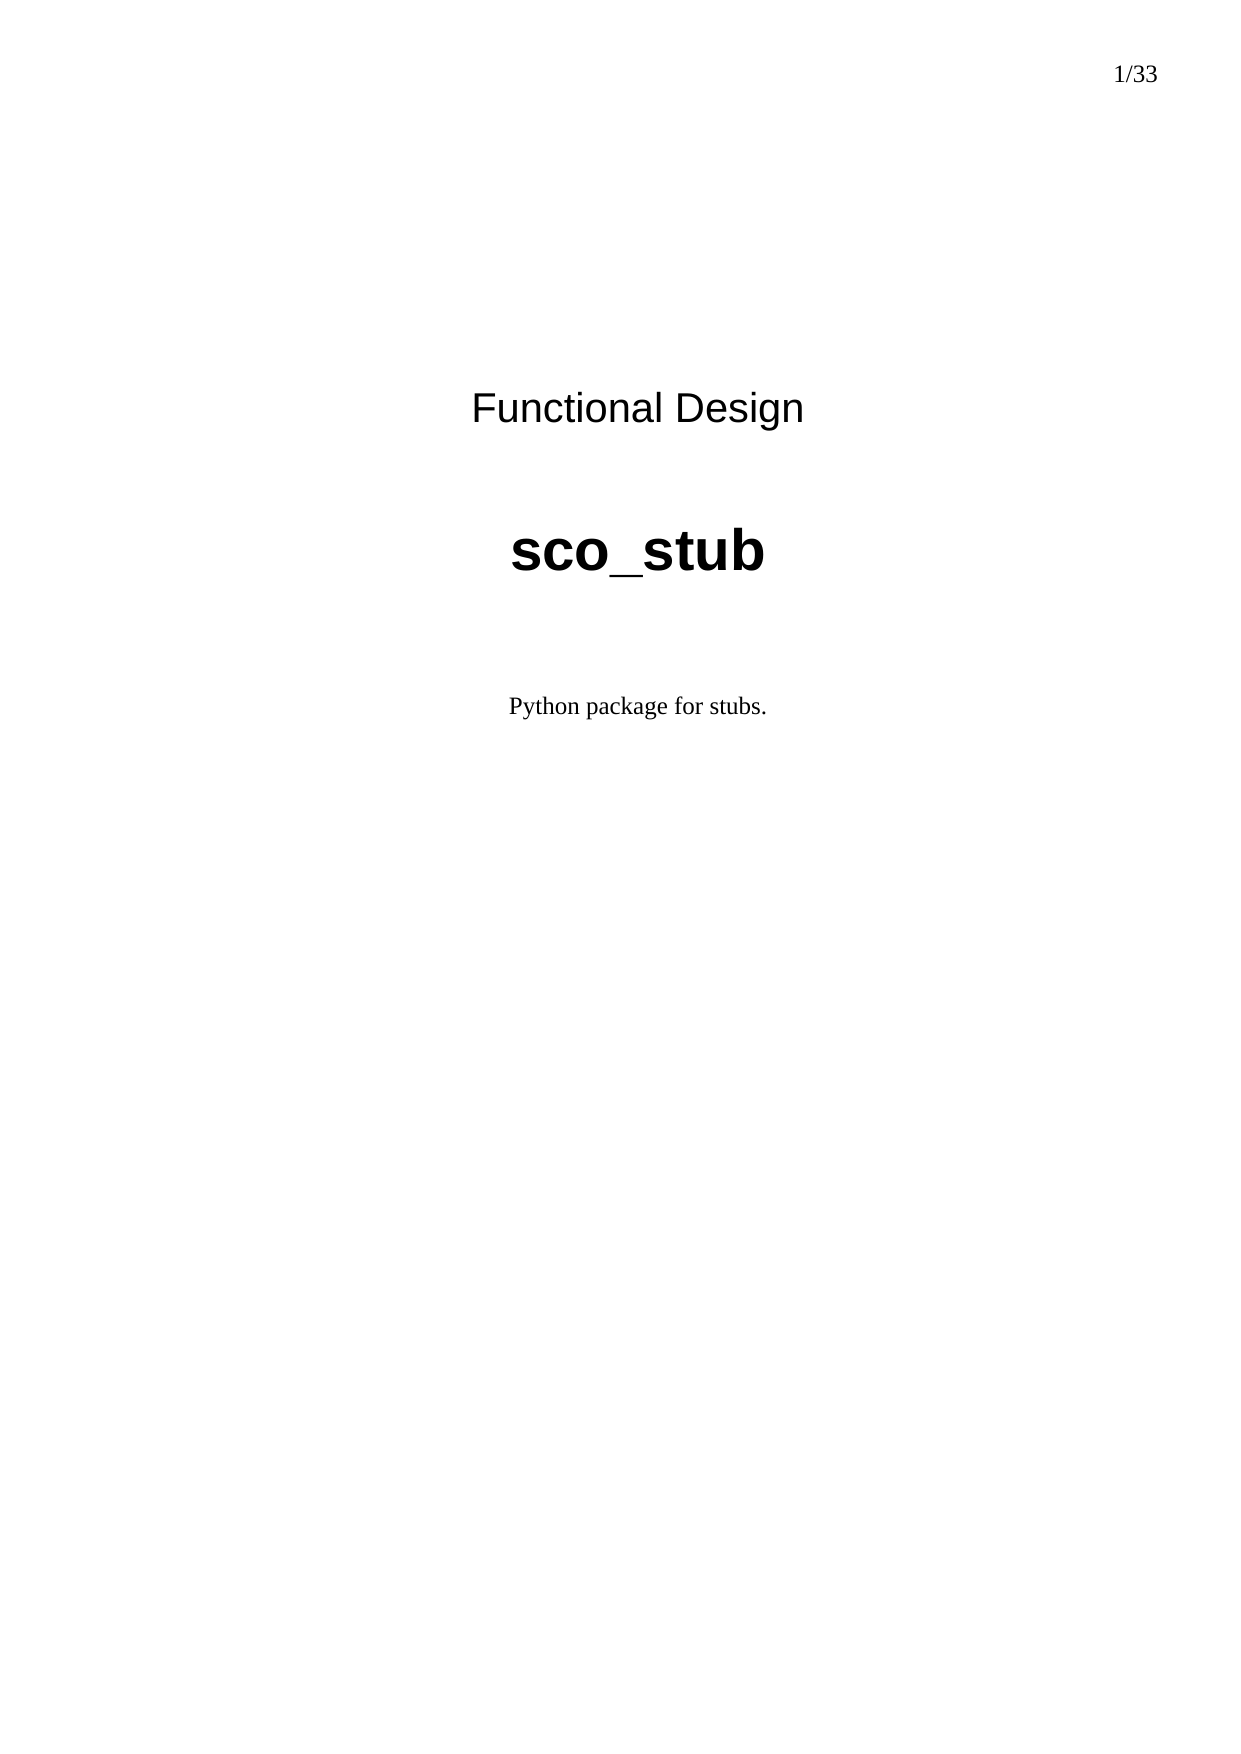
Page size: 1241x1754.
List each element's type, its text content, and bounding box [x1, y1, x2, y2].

text Python package for stubs. [118, 691, 1157, 719]
title sco_stub [118, 516, 1157, 583]
subtitle Functional Design [118, 383, 1157, 431]
